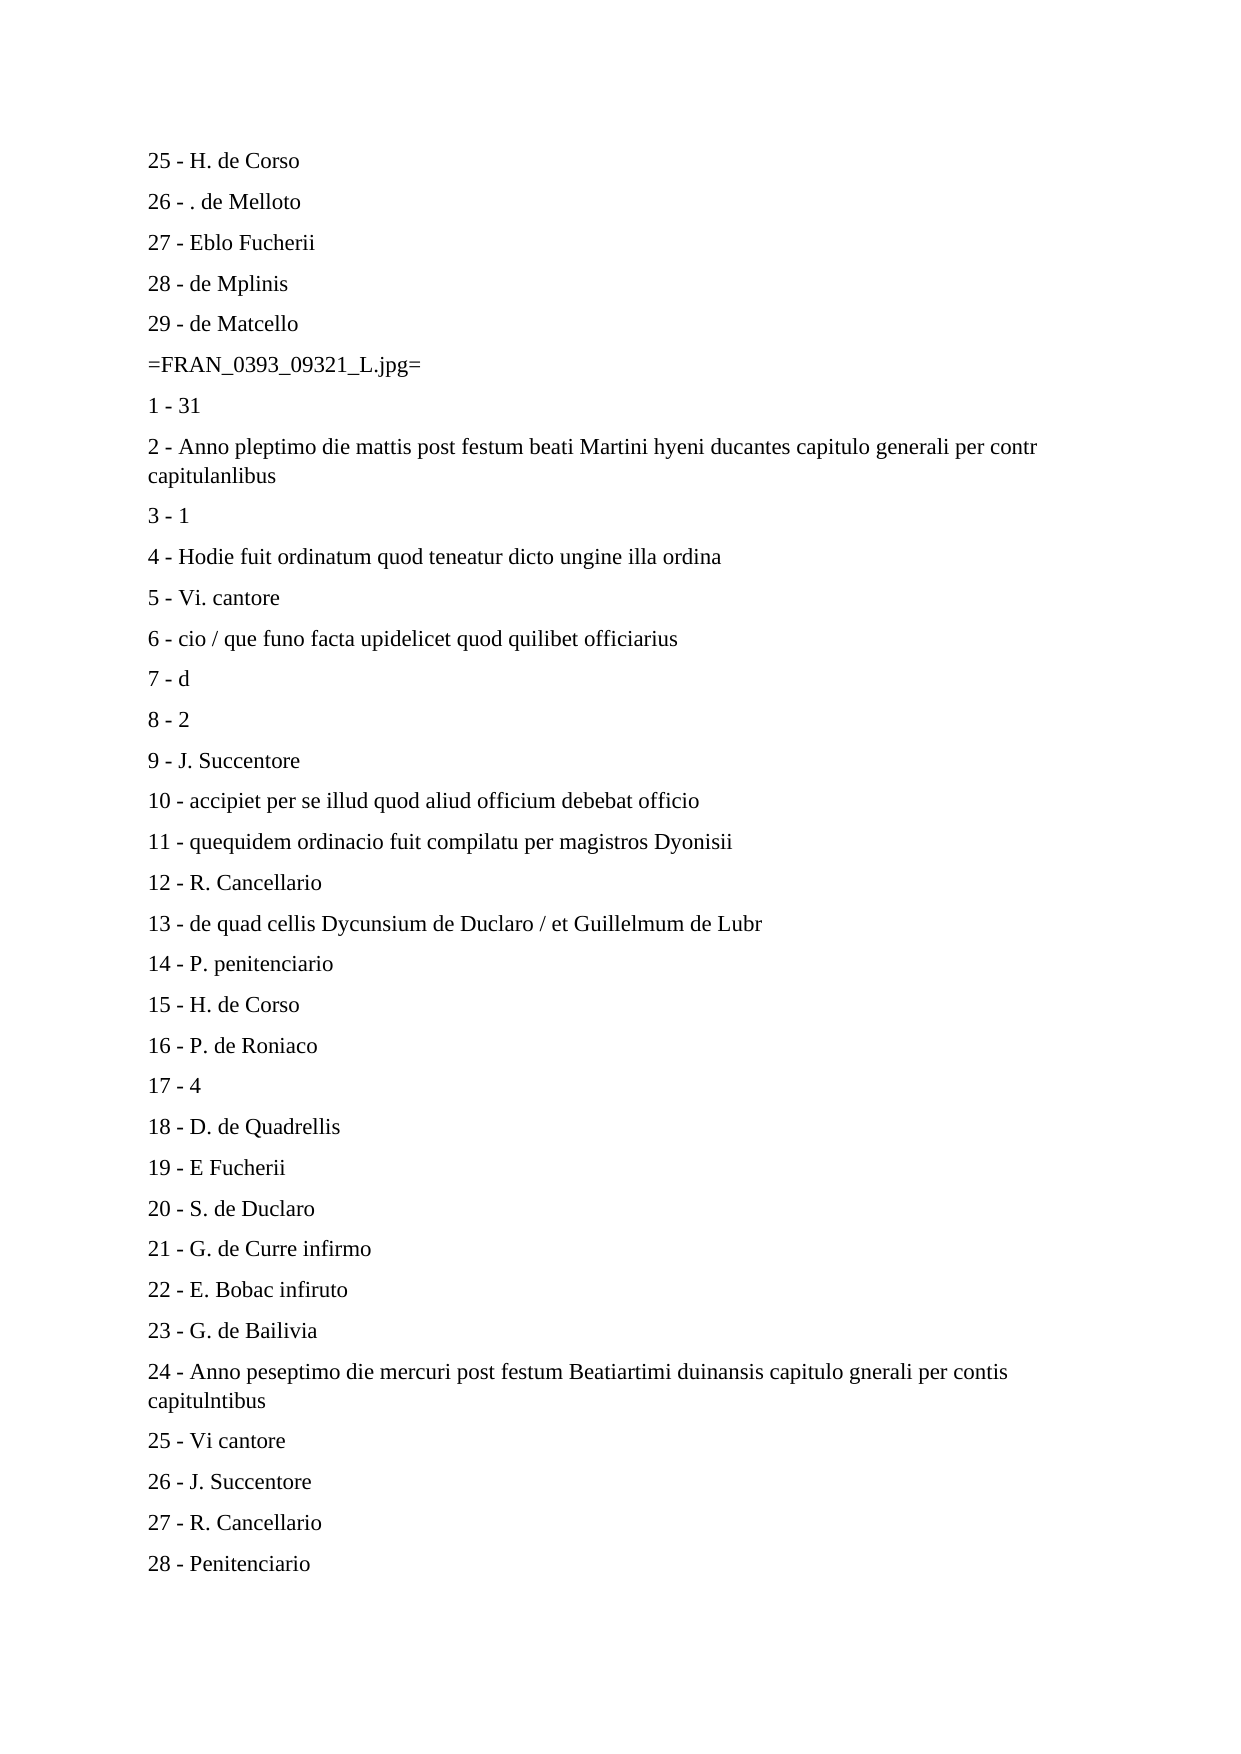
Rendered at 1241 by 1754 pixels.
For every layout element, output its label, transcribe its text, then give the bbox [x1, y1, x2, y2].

text 27 - Eblo Fucherii [148, 229, 1093, 255]
text 3 - 1 [148, 502, 1093, 529]
text 1 - 31 [148, 392, 1093, 418]
text 16 - P. de Roniaco [148, 1032, 1093, 1058]
text 23 - G. de Bailivia [148, 1317, 1093, 1343]
text 9 - J. Succentore [148, 747, 1093, 773]
text 17 - 4 [148, 1073, 1093, 1099]
text 19 - E Fucherii [148, 1154, 1093, 1180]
text 24 - Anno peseptimo die mercuri post festum Beatiartimi duinansis capitulo gnerali per contis capitulntibus [148, 1358, 1093, 1413]
text 26 - . de Melloto [148, 188, 1093, 215]
text 28 - Penitenciario [148, 1549, 1093, 1576]
text 20 - S. de Duclaro [148, 1195, 1093, 1221]
text 8 - 2 [148, 706, 1093, 732]
text 6 - cio / que funo facta upidelicet quod quilibet officiarius [148, 624, 1093, 651]
text 15 - H. de Corso [148, 991, 1093, 1017]
text 21 - G. de Curre infirmo [148, 1236, 1093, 1262]
text 25 - H. de Corso [148, 148, 1093, 174]
text 29 - de Matcello [148, 311, 1093, 337]
text 4 - Hodie fuit ordinatum quod teneatur dicto ungine illa ordina [148, 543, 1093, 569]
text =FRAN_0393_09321_L.jpg= [148, 351, 1093, 378]
text 10 - accipiet per se illud quod aliud officium debebat officio [148, 787, 1093, 814]
text 14 - P. penitenciario [148, 950, 1093, 977]
text 22 - E. Bobac infiruto [148, 1276, 1093, 1303]
text 28 - de Mplinis [148, 270, 1093, 296]
text 11 - quequidem ordinacio fuit compilatu per magistros Dyonisii [148, 828, 1093, 854]
text 12 - R. Cancellario [148, 869, 1093, 895]
text 13 - de quad cellis Dycunsium de Duclaro / et Guillelmum de Lubr [148, 910, 1093, 936]
text 26 - J. Succentore [148, 1468, 1093, 1494]
text 18 - D. de Quadrellis [148, 1113, 1093, 1140]
text 25 - Vi cantore [148, 1427, 1093, 1454]
text 27 - R. Cancellario [148, 1509, 1093, 1535]
text 5 - Vi. cantore [148, 584, 1093, 610]
text 2 - Anno pleptimo die mattis post festum beati Martini hyeni ducantes capitulo generali per contr capitulanlibus [148, 433, 1093, 488]
text 7 - d [148, 665, 1093, 692]
